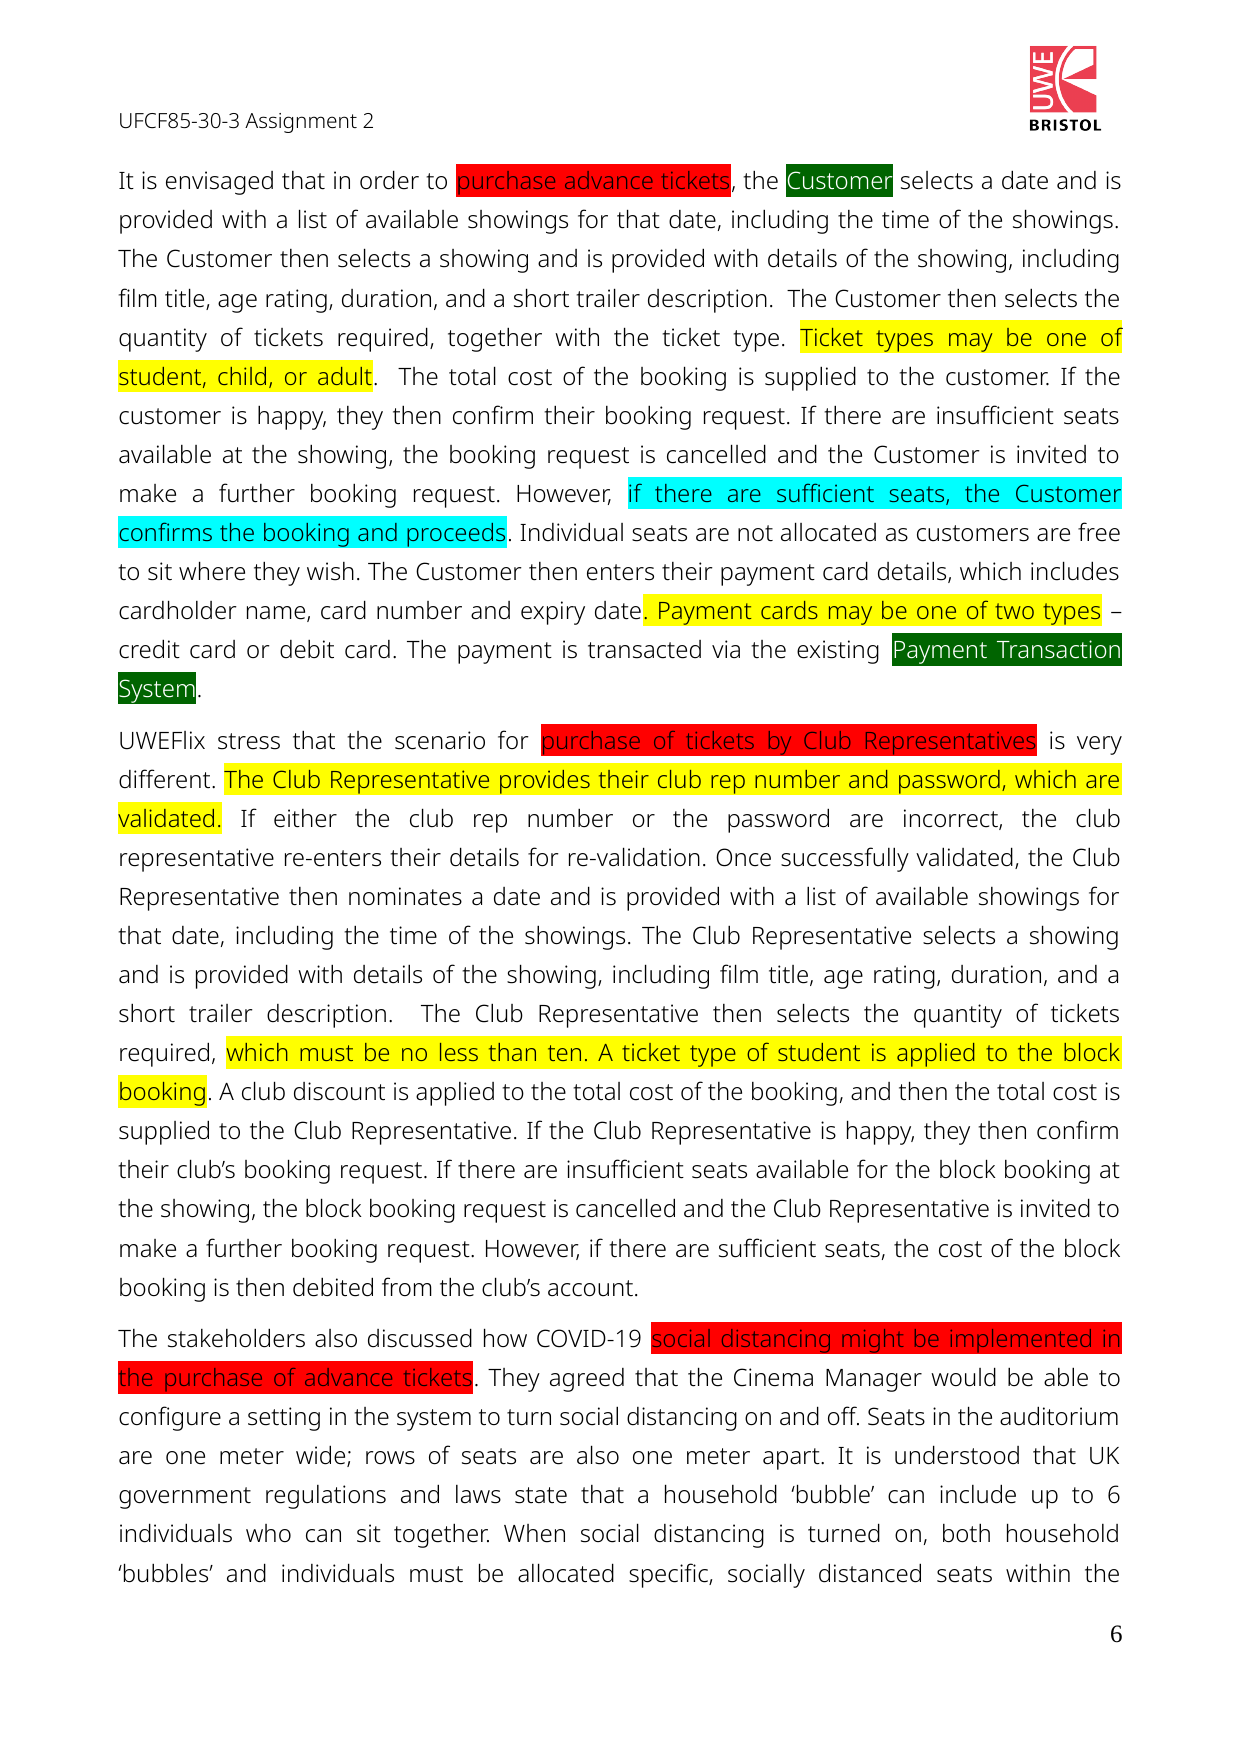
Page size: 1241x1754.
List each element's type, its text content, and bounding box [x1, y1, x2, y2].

text The stakeholders also discussed how COVID-19 social distancing might be implemented in the purchase of advance tickets. They agreed that the Cinema Manager would be able to configure a setting in the system to turn social distancing on and off. Seats in the auditorium are one meter wide; rows of seats are also one meter apart. It is understood that UK government regulations and laws state that a household ‘bubble’ can include up to 6 individuals who can sit together. When social distancing is turned on, both household ‘bubbles’ and individuals must be allocated specific, socially distanced seats within the [118, 1322, 1122, 1589]
text UWEFlix stress that the scenario for purchase of tickets by Club Representatives is very different. The Club Representative provides their club rep number and password, which are validated. If either the club rep number or the password are incorrect, the club representative re-enters their details for re-validation. Once successfully validated, the Club Representative then nominates a date and is provided with a list of available showings for that date, including the time of the showings. The Club Representative selects a showing and is provided with details of the showing, including film title, age rating, duration, and a short trailer description. The Club Representative then selects the quantity of tickets required, which must be no less than ten. A ticket type of student is applied to the block booking. A club discount is applied to the total cost of the booking, and then the total cost is supplied to the Club Representative. If the Club Representative is happy, they then confirm their club’s booking request. If there are insufficient seats available for the block booking at the showing, the block booking request is cancelled and the Club Representative is invited to make a further booking request. However, if there are sufficient seats, the cost of the block booking is then debited from the club’s account. [118, 723, 1122, 1303]
picture [1012, 35, 1119, 141]
text It is envisaged that in order to purchase advance tickets, the Customer selects a date and is provided with a list of available showings for that date, including the time of the showings. The Customer then selects a showing and is provided with details of the showing, including film title, age rating, duration, and a short trailer description. The Customer then selects the quantity of tickets required, together with the ticket type. Ticket types may be one of student, child, or adult. The total cost of the booking is supplied to the customer. If the customer is happy, they then confirm their booking request. If there are insufficient seats available at the showing, the booking request is cancelled and the Customer is invited to make a further booking request. However, if there are sufficient seats, the Customer confirms the booking and proceeds. Individual seats are not allocated as customers are free to sit where they wish. The Customer then enters their payment card details, which includes cardholder name, card number and expiry date. Payment cards may be one of two types – credit card or debit card. The payment is transacted via the existing Payment Transaction System. [118, 164, 1122, 704]
